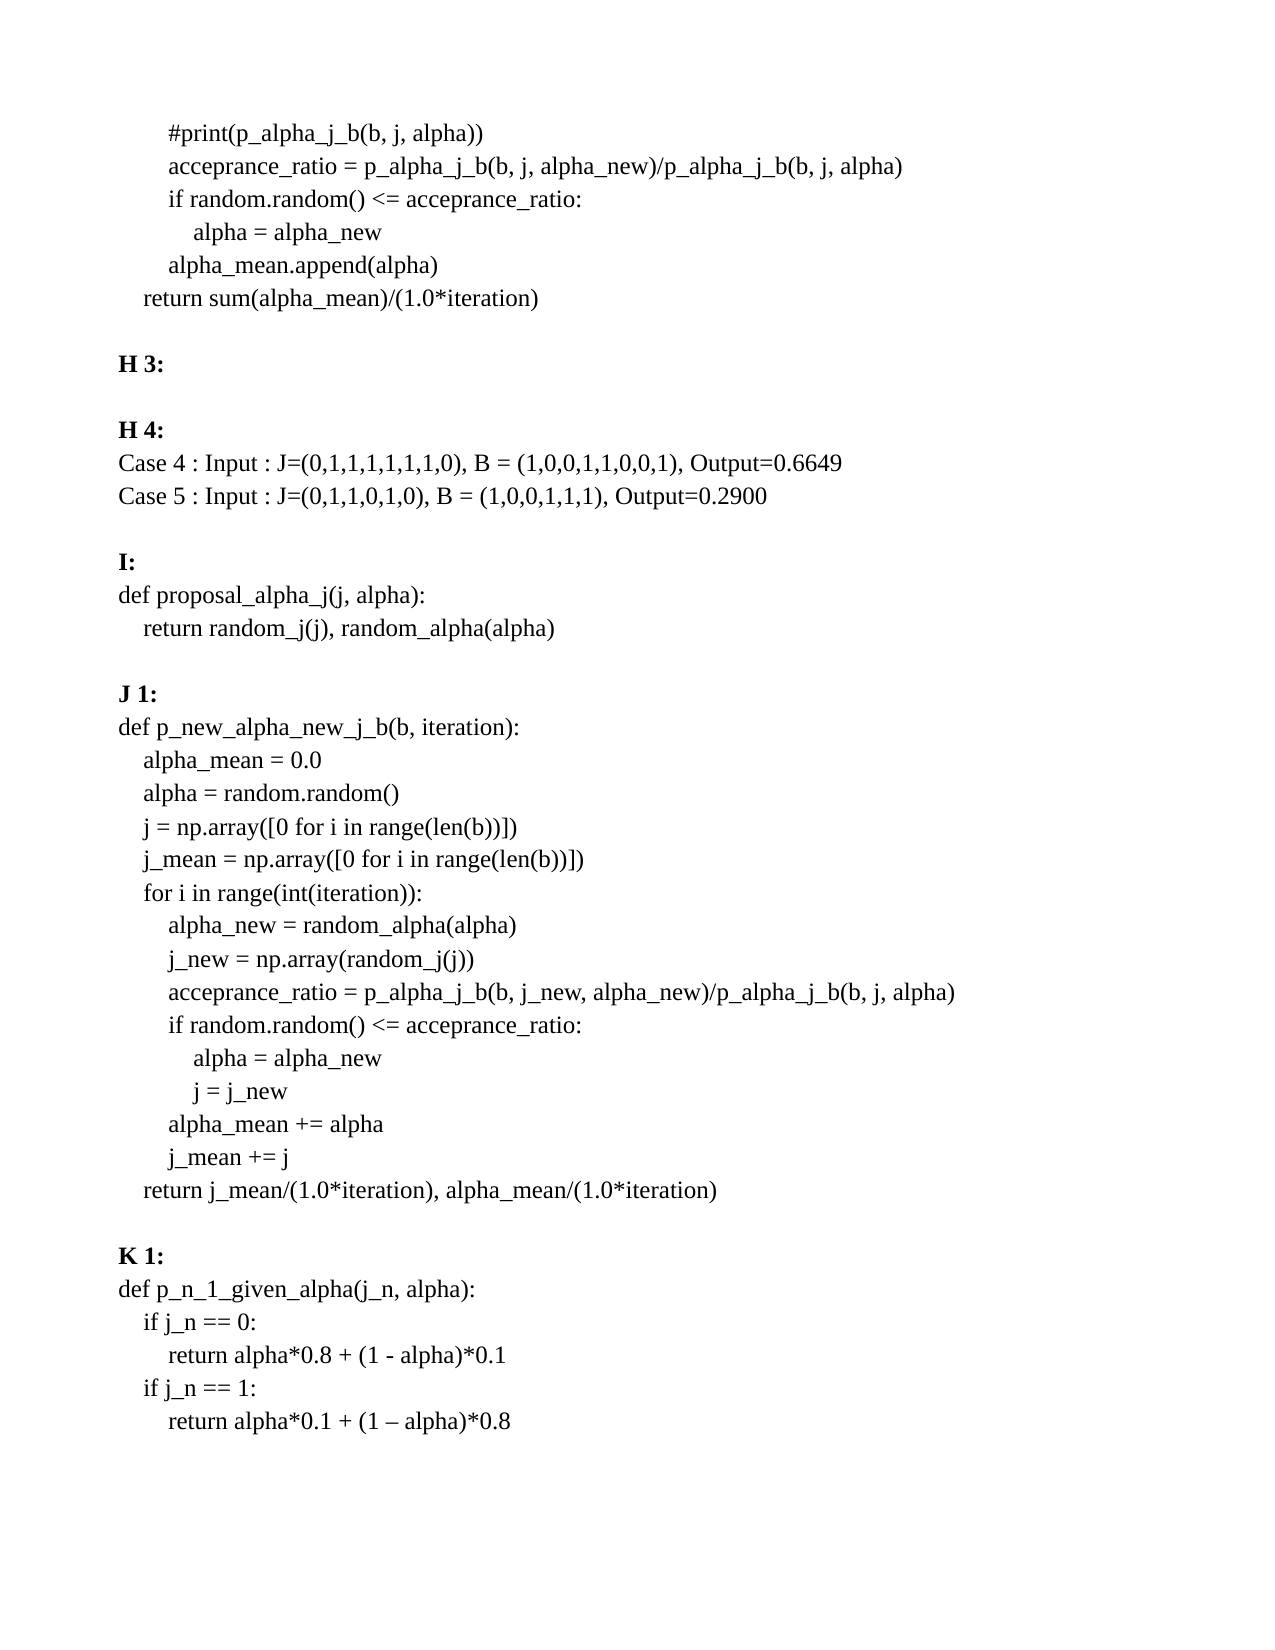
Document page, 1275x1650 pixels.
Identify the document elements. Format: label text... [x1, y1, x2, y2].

text alpha_mean = 0.0 [118, 746, 1157, 774]
text I: [118, 547, 1157, 576]
text return alpha*0.8 + (1 - alpha)*0.1 [118, 1340, 1157, 1369]
text return random_j(j), random_alpha(alpha) [118, 613, 1157, 642]
text j_mean = np.array([0 for i in range(len(b))]) [118, 844, 1157, 873]
text def proposal_alpha_j(j, alpha): [118, 580, 1157, 609]
text Case 5 : Input : J=(0,1,1,0,1,0), B = (1,0,0,1,1,1), Output=0.2900 [118, 481, 1157, 510]
text return alpha*0.1 + (1 – alpha)*0.8 [118, 1406, 1157, 1435]
text acceprance_ratio = p_alpha_j_b(b, j, alpha_new)/p_alpha_j_b(b, j, alpha) [118, 151, 1157, 180]
text J 1: [118, 679, 1157, 708]
text def p_new_alpha_new_j_b(b, iteration): [118, 712, 1157, 741]
text j = j_new [118, 1076, 1157, 1104]
text for i in range(int(iteration)): [118, 878, 1157, 906]
text acceprance_ratio = p_alpha_j_b(b, j_new, alpha_new)/p_alpha_j_b(b, j, alpha) [118, 977, 1157, 1005]
text H 3: [118, 349, 1157, 378]
text j_mean += j [118, 1142, 1157, 1171]
text j = np.array([0 for i in range(len(b))]) [118, 812, 1157, 840]
text alpha_mean.append(alpha) [118, 250, 1157, 279]
text j_new = np.array(random_j(j)) [118, 944, 1157, 972]
text alpha = alpha_new [118, 217, 1157, 246]
text Case 4 : Input : J=(0,1,1,1,1,1,1,0), B = (1,0,0,1,1,0,0,1), Output=0.6649 [118, 448, 1157, 477]
text if j_n == 1: [118, 1373, 1157, 1402]
text #print(p_alpha_j_b(b, j, alpha)) [118, 118, 1157, 147]
text K 1: [118, 1241, 1157, 1269]
text return sum(alpha_mean)/(1.0*iteration) [118, 283, 1157, 312]
text if random.random() <= acceprance_ratio: [118, 1010, 1157, 1038]
text if random.random() <= acceprance_ratio: [118, 184, 1157, 213]
text alpha_mean += alpha [118, 1109, 1157, 1137]
text def p_n_1_given_alpha(j_n, alpha): [118, 1274, 1157, 1303]
text H 4: [118, 415, 1157, 444]
text alpha = alpha_new [118, 1043, 1157, 1071]
text alpha = random.random() [118, 778, 1157, 807]
text alpha_new = random_alpha(alpha) [118, 911, 1157, 939]
text if j_n == 0: [118, 1307, 1157, 1336]
text return j_mean/(1.0*iteration), alpha_mean/(1.0*iteration) [118, 1175, 1157, 1203]
